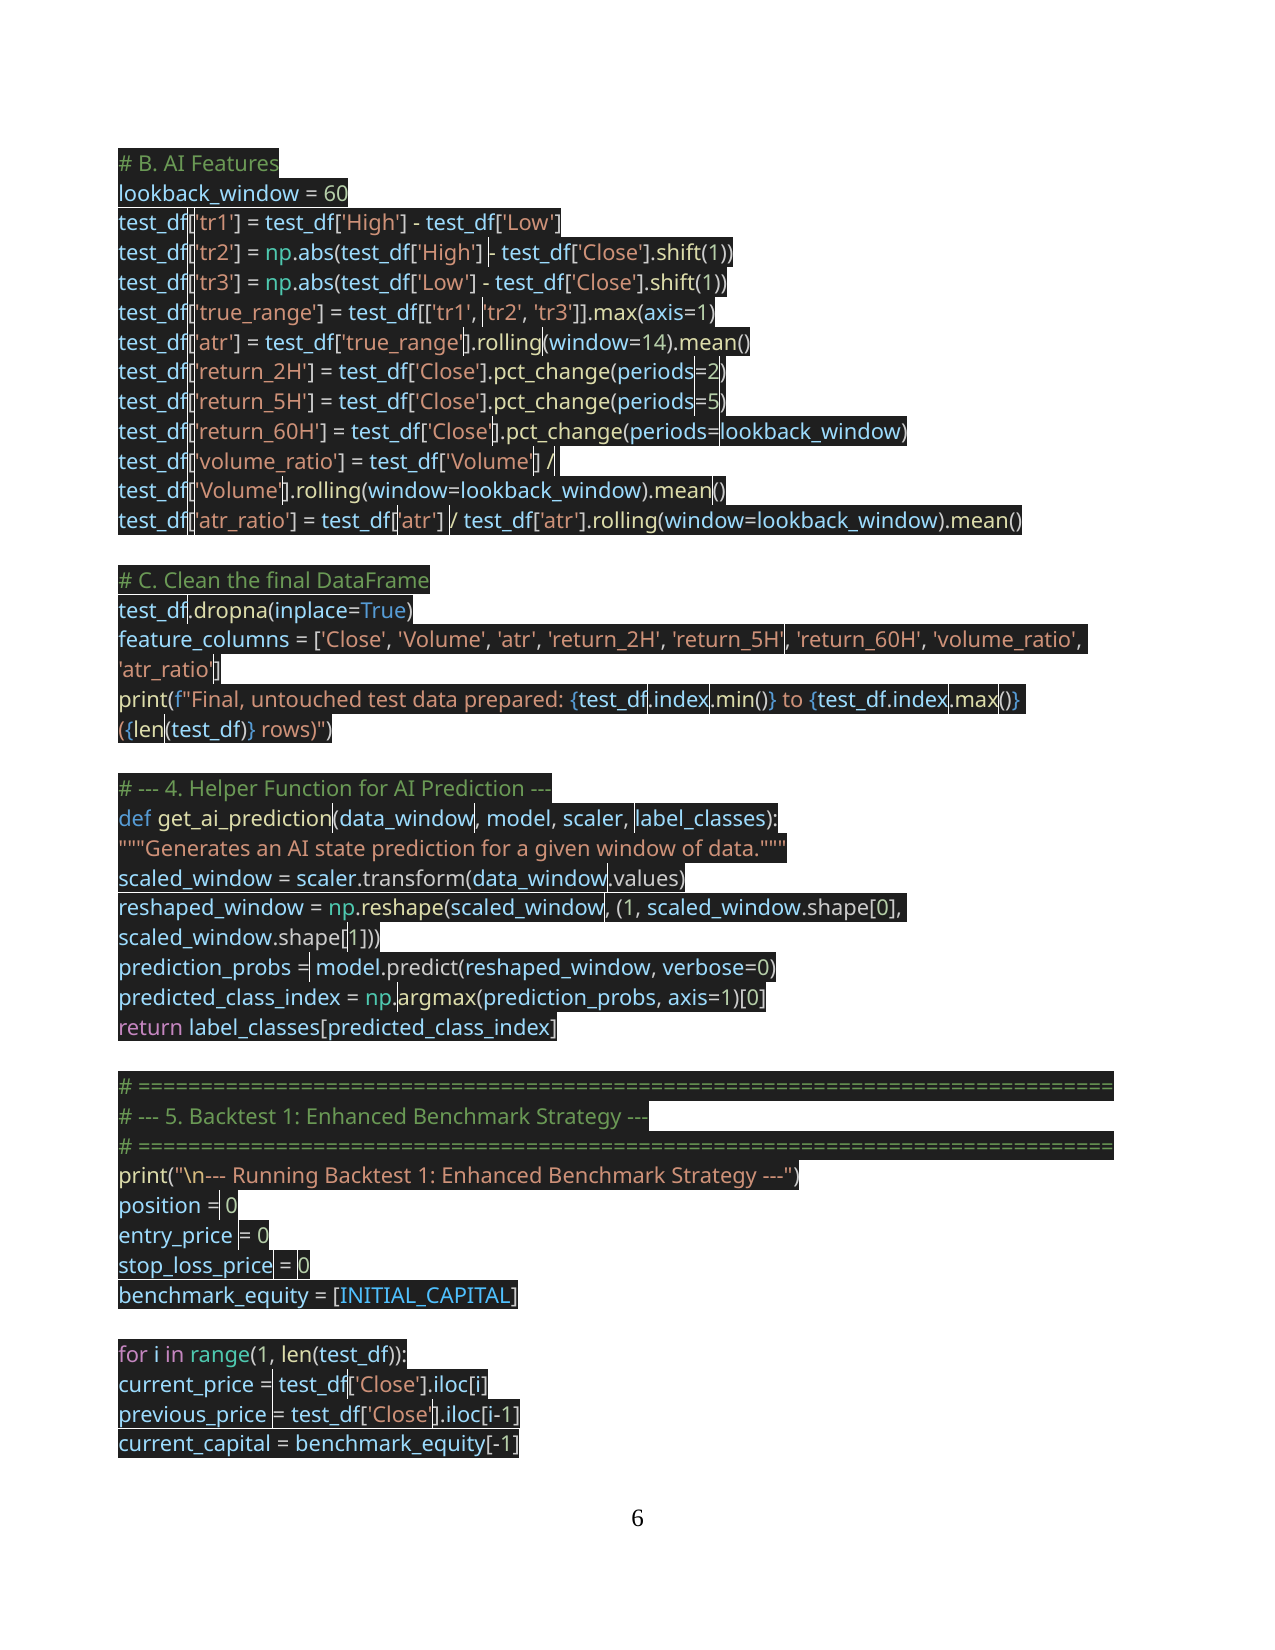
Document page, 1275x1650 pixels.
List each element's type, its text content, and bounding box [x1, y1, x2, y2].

text entry_price = 0 [118, 1220, 1157, 1250]
text # --- 5. Backtest 1: Enhanced Benchmark Strategy --- [118, 1101, 1157, 1131]
text stop_loss_price = 0 [118, 1250, 1157, 1279]
text test_df['return_2H'] = test_df['Close'].pct_change(periods=2) [118, 356, 1157, 386]
text test_df['return_60H'] = test_df['Close'].pct_change(periods=lookback_window) [118, 416, 1157, 446]
text test_df['true_range'] = test_df[['tr1', 'tr2', 'tr3']].max(axis=1) [118, 297, 1157, 327]
text position = 0 [118, 1190, 1157, 1220]
text reshaped_window = np.reshape(scaled_window, (1, scaled_window.shape[0], scaled_window.shape[1])) [118, 892, 1157, 952]
text test_df.dropna(inplace=True) [118, 594, 1157, 624]
text """Generates an AI state prediction for a given window of data.""" [118, 833, 1157, 863]
text print("\n--- Running Backtest 1: Enhanced Benchmark Strategy ---") [118, 1160, 1157, 1190]
text scaled_window = scaler.transform(data_window.values) [118, 863, 1157, 892]
text prediction_probs = model.predict(reshaped_window, verbose=0) [118, 952, 1157, 982]
text lookback_window = 60 [118, 178, 1157, 207]
text test_df['volume_ratio'] = test_df['Volume'] / test_df['Volume'].rolling(window=lookback_window).mean() [118, 446, 1157, 505]
text # C. Clean the final DataFrame [118, 565, 1157, 594]
text previous_price = test_df['Close'].iloc[i-1] [118, 1399, 1157, 1428]
text def get_ai_prediction(data_window, model, scaler, label_classes): [118, 803, 1157, 833]
text for i in range(1, len(test_df)): [118, 1339, 1157, 1369]
text feature_columns = ['Close', 'Volume', 'atr', 'return_2H', 'return_5H', 'return_60H', 'volume_ratio', 'atr_ratio'] [118, 624, 1157, 684]
text # ============================================================================== [118, 1071, 1157, 1101]
text test_df['atr_ratio'] = test_df['atr'] / test_df['atr'].rolling(window=lookback_window).mean() [118, 505, 1157, 535]
text predicted_class_index = np.argmax(prediction_probs, axis=1)[0] [118, 982, 1157, 1012]
text # --- 4. Helper Function for AI Prediction --- [118, 773, 1157, 803]
text print(f"Final, untouched test data prepared: {test_df.index.min()} to {test_df.index.max()} ({len(test_df)} rows)") [118, 684, 1157, 743]
text current_capital = benchmark_equity[-1] [118, 1428, 1157, 1458]
text return label_classes[predicted_class_index] [118, 1012, 1157, 1041]
text # B. AI Features [118, 148, 1157, 178]
text test_df['return_5H'] = test_df['Close'].pct_change(periods=5) [118, 386, 1157, 416]
text test_df['tr2'] = np.abs(test_df['High'] - test_df['Close'].shift(1)) [118, 237, 1157, 267]
text current_price = test_df['Close'].iloc[i] [118, 1369, 1157, 1399]
text # ============================================================================== [118, 1131, 1157, 1160]
text test_df['atr'] = test_df['true_range'].rolling(window=14).mean() [118, 327, 1157, 356]
text benchmark_equity = [INITIAL_CAPITAL] [118, 1279, 1157, 1309]
text test_df['tr1'] = test_df['High'] - test_df['Low'] [118, 207, 1157, 237]
text test_df['tr3'] = np.abs(test_df['Low'] - test_df['Close'].shift(1)) [118, 267, 1157, 297]
